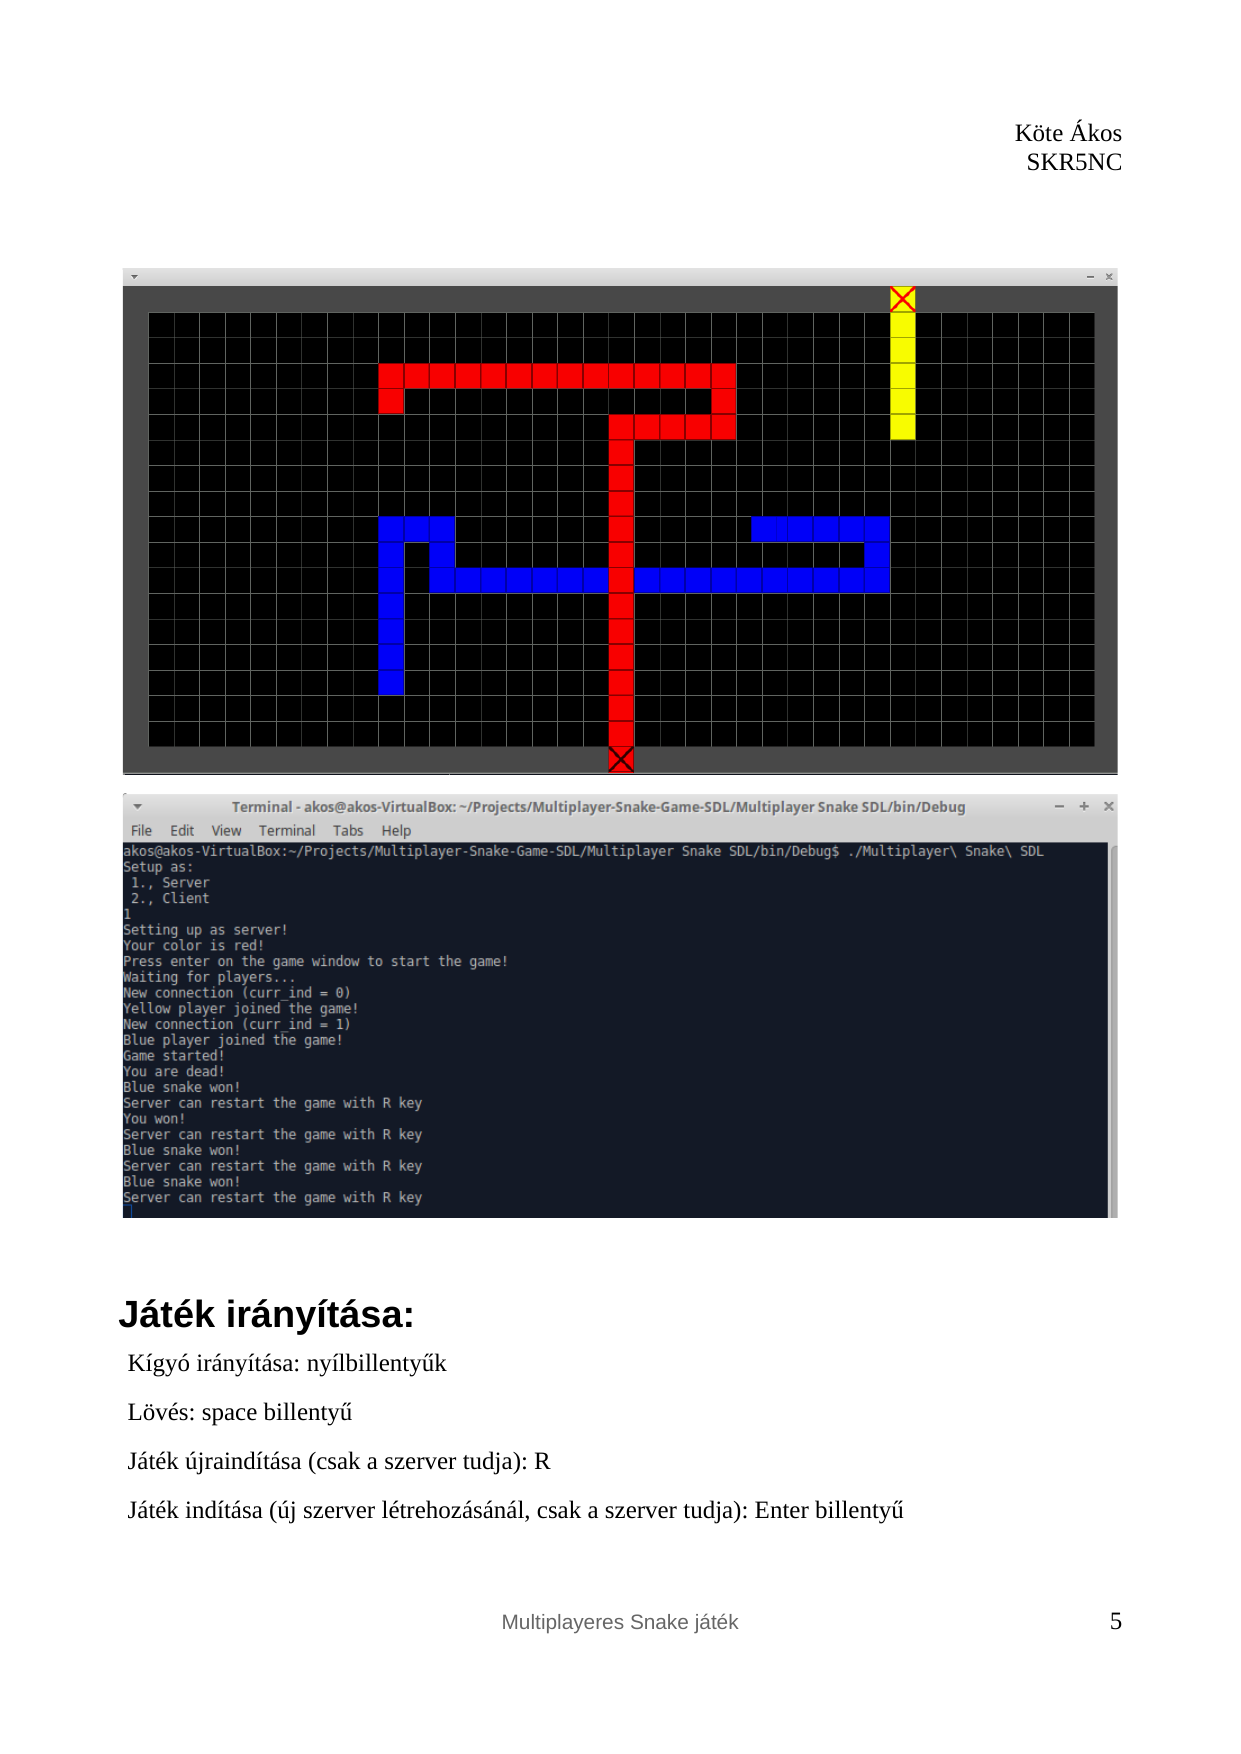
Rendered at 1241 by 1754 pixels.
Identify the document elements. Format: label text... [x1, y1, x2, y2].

text Játék indítása (új szerver létrehozásánál, csak a szerver tudja): Enter billentyű [127, 1495, 1122, 1524]
picture [122, 268, 1118, 775]
text Kígyó irányítása: nyílbillentyűk [127, 1348, 1122, 1377]
picture [122, 793, 1118, 1218]
subtitle Játék irányítása: [118, 1292, 1122, 1335]
text Játék újraindítása (csak a szerver tudja): R [127, 1446, 1122, 1475]
text Lövés: space billentyű [127, 1397, 1122, 1426]
